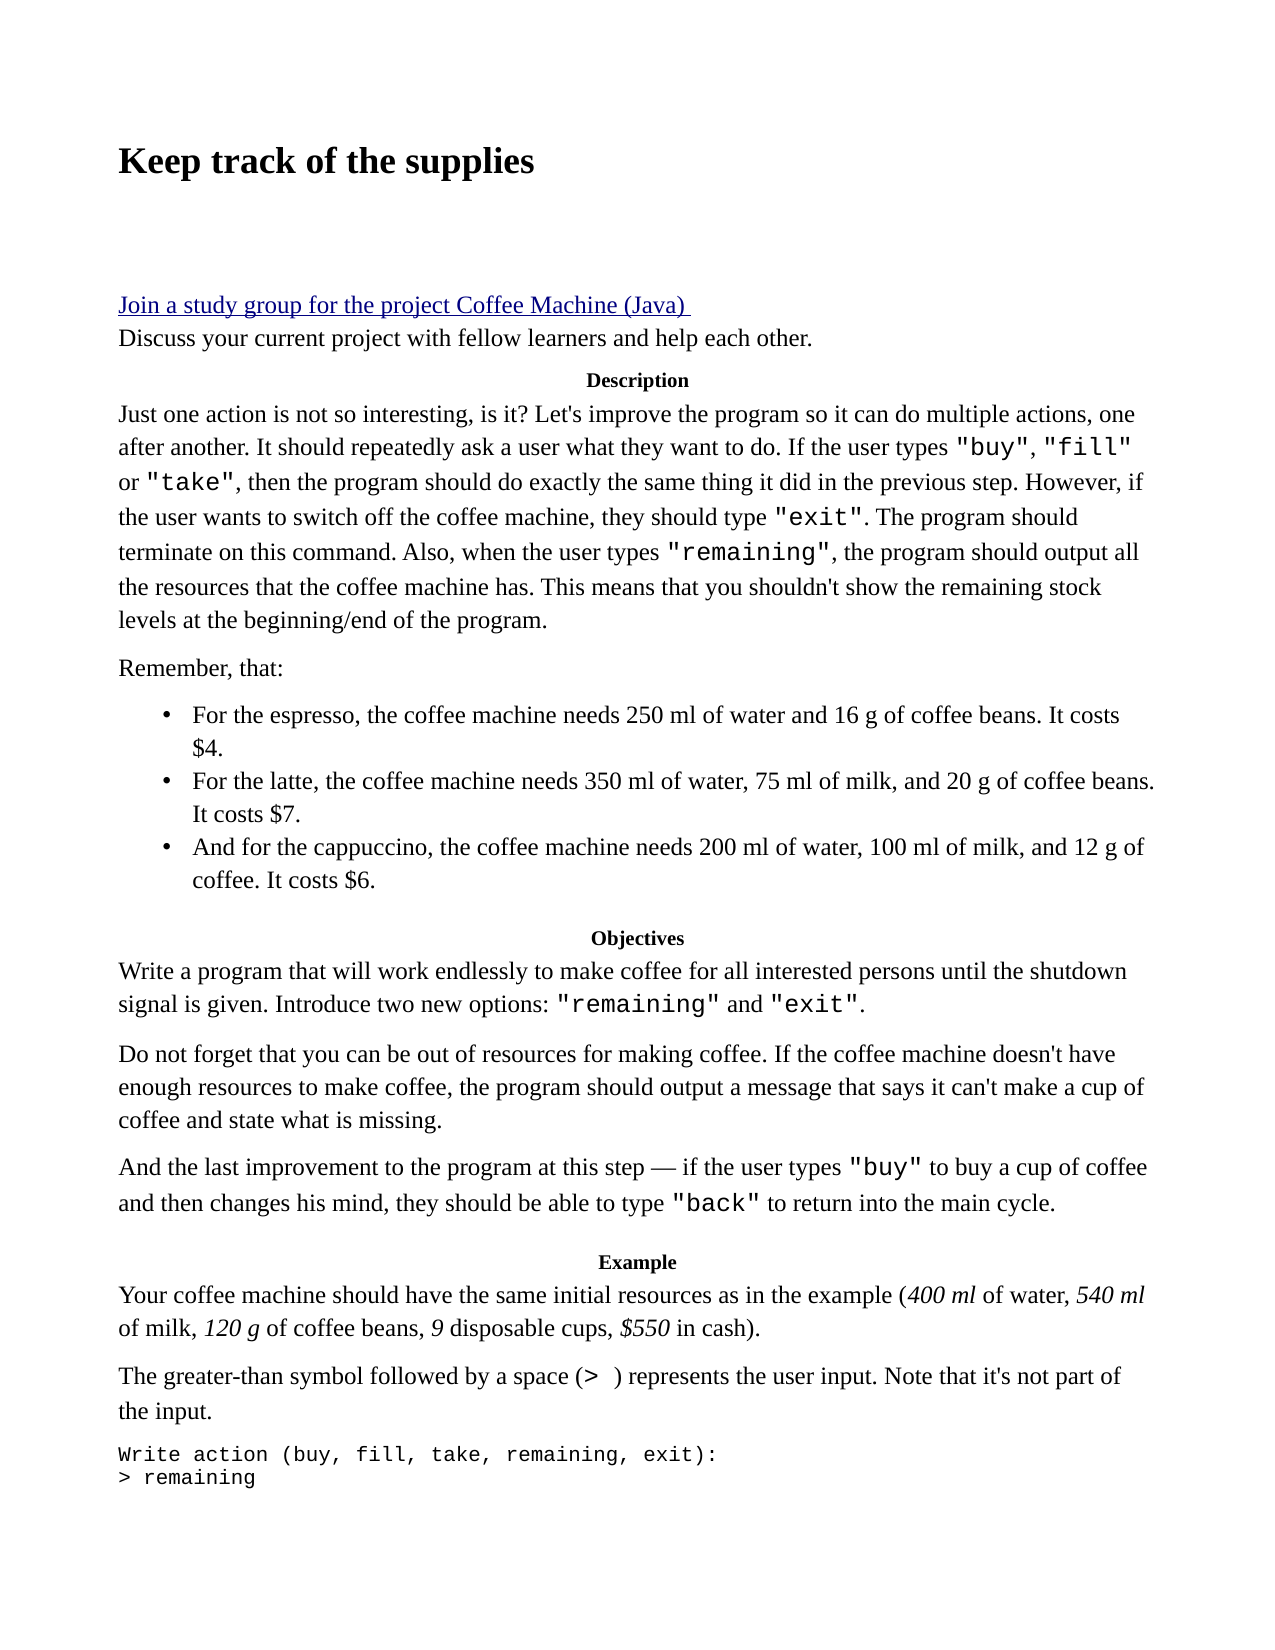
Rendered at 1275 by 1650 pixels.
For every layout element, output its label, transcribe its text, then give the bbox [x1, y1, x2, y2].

subtitle Description [118, 368, 1157, 392]
list For the latte, the coffee machine needs 350 ml of water, 75 ml of milk, and 20 g of coffee beans. It costs $7. [162, 766, 1157, 828]
list And for the cappuccino, the coffee machine needs 200 ml of water, 100 ml of milk, and 12 g of coffee. It costs $6. [162, 832, 1157, 894]
text Do not forget that you can be out of resources for making coffee. If the coffee machine doesn't have enough resources to make coffee, the program should output a message that says it can't make a cup of coffee and state what is missing. [118, 1039, 1157, 1134]
text The greater-than symbol followed by a space (> ) represents the user input. Note that it's not part of the input. [118, 1361, 1157, 1425]
text Your coffee machine should have the same initial resources as in the example (400 ml of water, 540 ml of milk, 120 g of coffee beans, 9 disposable cups, $550 in cash). [118, 1280, 1157, 1342]
text > remaining [118, 1467, 1157, 1491]
text Join a study group for the project Coffee Machine (Java) [118, 290, 1157, 318]
text Discuss your current project with fellow learners and help each other. [118, 323, 1157, 352]
subtitle Keep track of the supplies [118, 139, 1157, 182]
text And the last improvement to the program at this step — if the user types "buy" to buy a cup of coffee and then changes his mind, they should be able to type "back" to return into the main cycle. [118, 1152, 1157, 1218]
subtitle Objectives [118, 926, 1157, 949]
text Just one action is not so interesting, is it? Let's improve the program so it can do multiple actions, one after another. It should repeatedly ask a user what they want to do. If the user types "buy", "fill" or "take", then the program should do exactly the same thing it did in the previous step. However, if the user wants to switch off the coffee machine, they should type "exit". The program should terminate on this command. Also, when the user types "remaining", the program should output all the resources that the coffee machine has. This means that you shouldn't show the remaining stock levels at the beginning/end of the program. [118, 399, 1157, 634]
text Remember, that: [118, 653, 1157, 681]
text Write action (buy, fill, take, remaining, exit): [118, 1444, 1157, 1467]
subtitle Example [118, 1250, 1157, 1274]
list For the espresso, the coffee machine needs 250 ml of water and 16 g of coffee beans. It costs $4. [162, 700, 1157, 762]
text Write a program that will work endlessly to make coffee for all interested persons until the shutdown signal is given. Introduce two new options: "remaining" and "exit". [118, 956, 1157, 1020]
